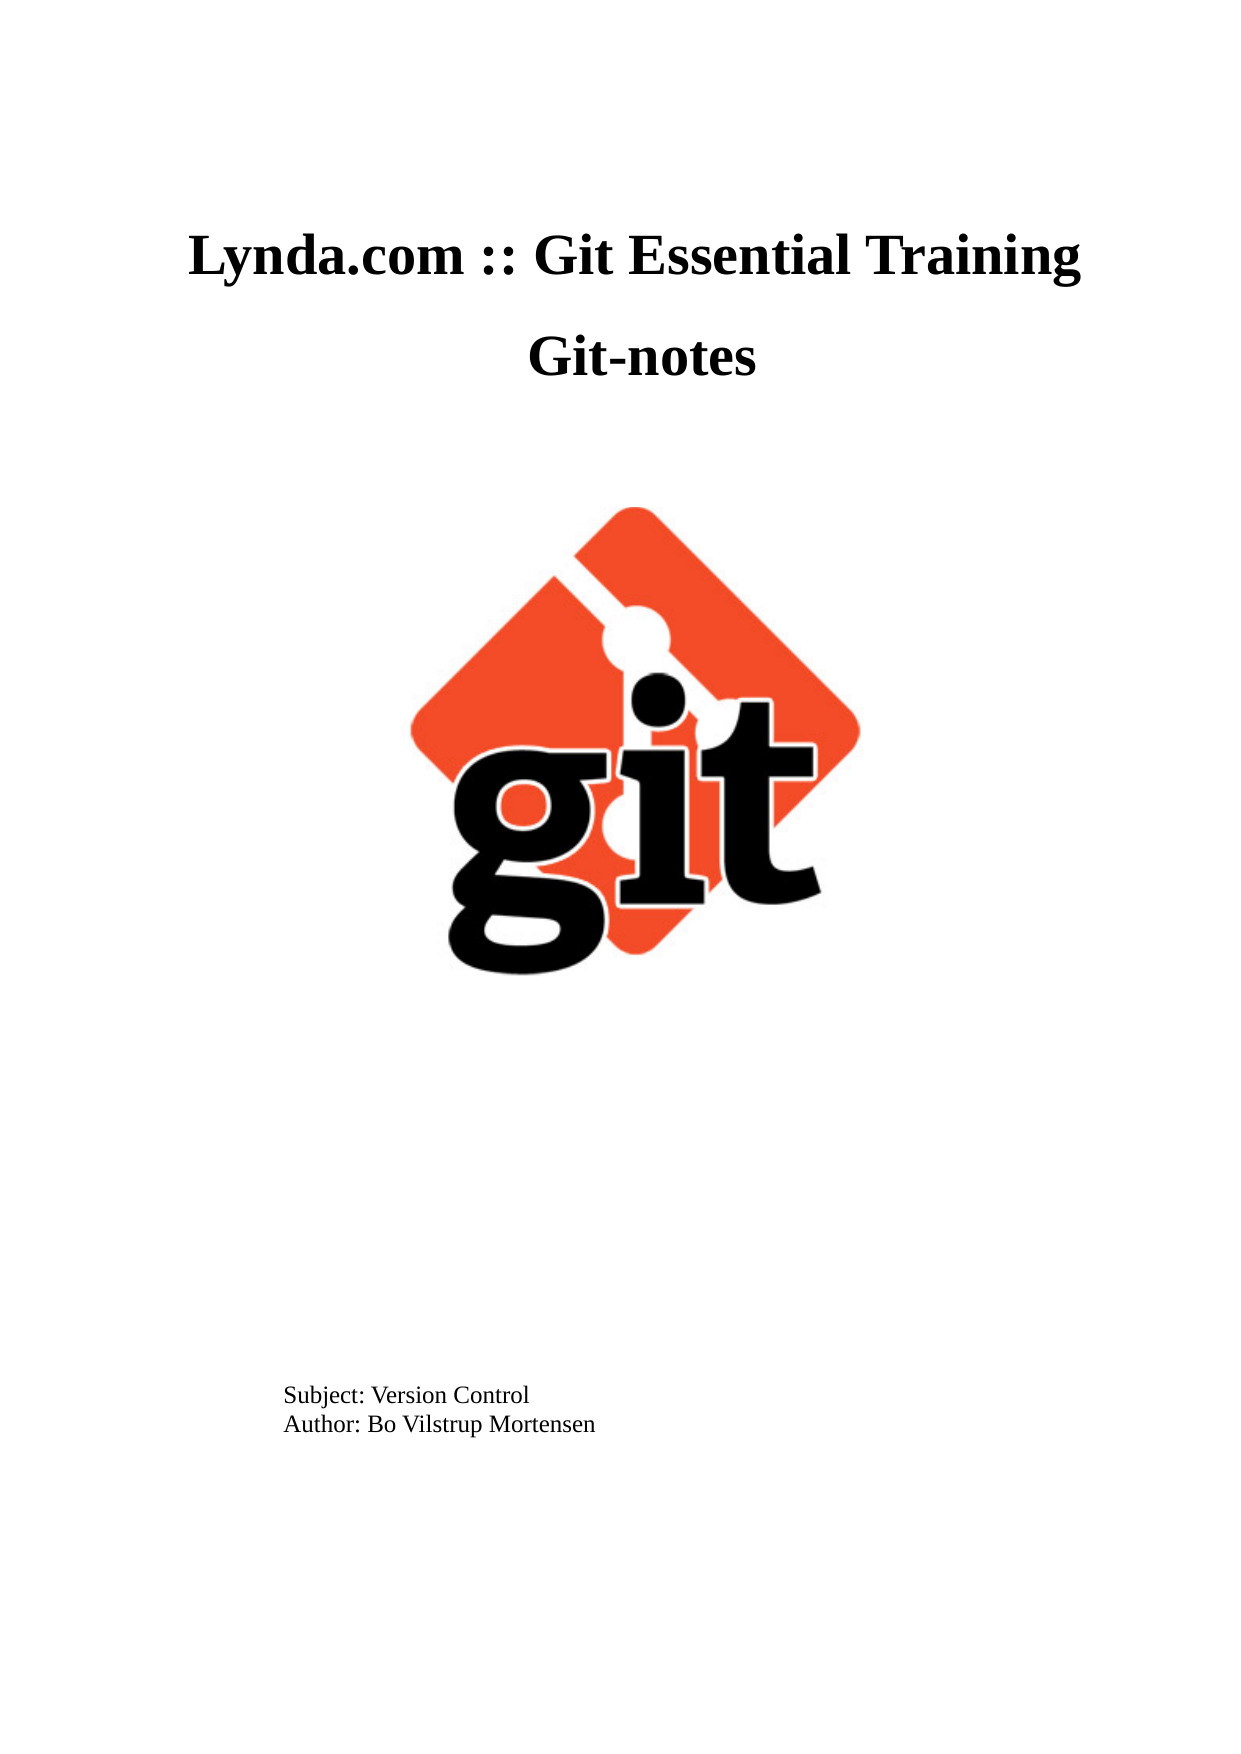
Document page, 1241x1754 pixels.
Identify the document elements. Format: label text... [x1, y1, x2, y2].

text Git-notes [177, 321, 1093, 388]
picture [400, 507, 870, 977]
text Lynda.com :: Git Essential Training [177, 220, 1093, 287]
